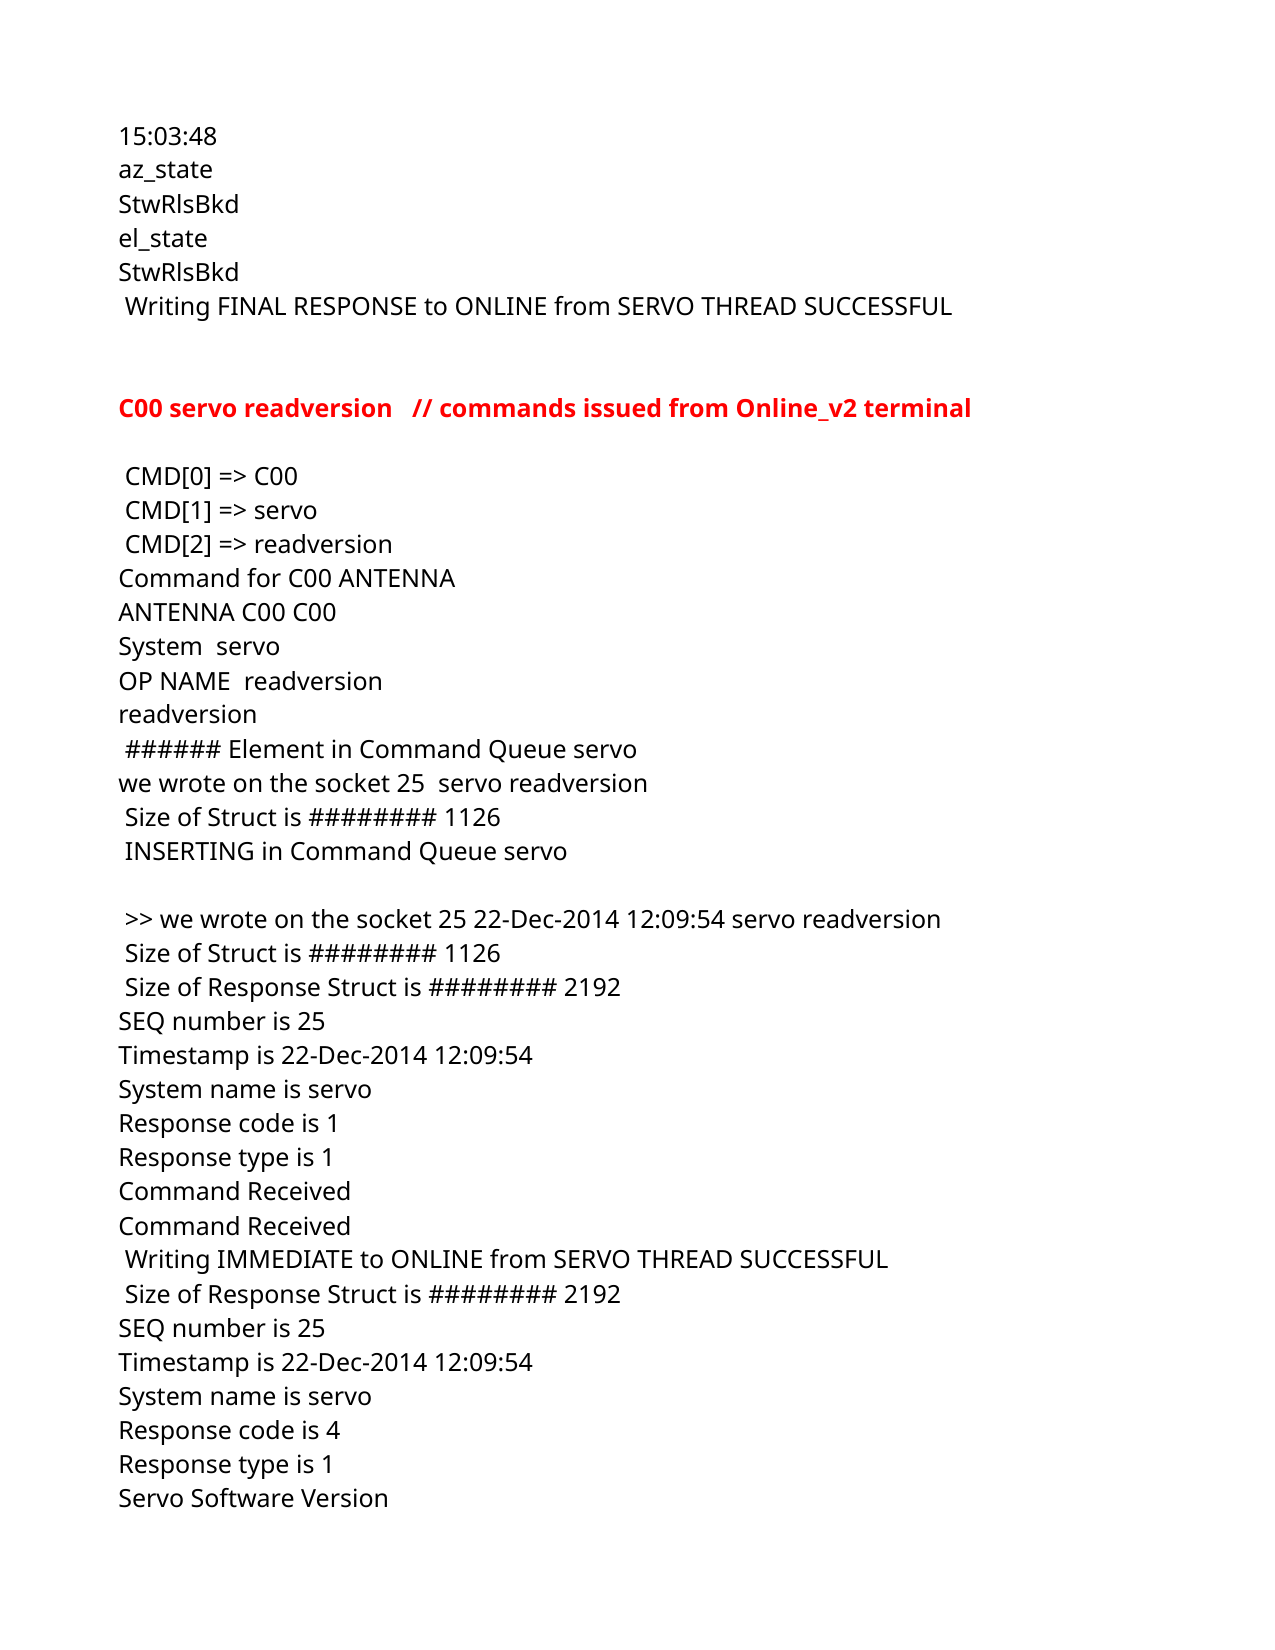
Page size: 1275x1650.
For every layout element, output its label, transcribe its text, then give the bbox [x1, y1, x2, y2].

text Size of Struct is ######## 1126 [118, 936, 1157, 970]
text Response code is 4 [118, 1412, 1157, 1447]
text System name is servo [118, 1378, 1157, 1412]
text CMD[2] => readversion [118, 527, 1157, 561]
text C00 servo readversion // commands issued from Online_v2 terminal [118, 391, 1157, 425]
text Size of Struct is ######## 1126 [118, 799, 1157, 833]
text Timestamp is 22-Dec-2014 12:09:54 [118, 1038, 1157, 1072]
text Timestamp is 22-Dec-2014 12:09:54 [118, 1344, 1157, 1378]
text OP NAME readversion [118, 663, 1157, 697]
text SEQ number is 25 [118, 1004, 1157, 1038]
text ###### Element in Command Queue servo [118, 731, 1157, 765]
text StwRlsBkd [118, 254, 1157, 288]
text Response type is 1 [118, 1447, 1157, 1481]
text we wrote on the socket 25 servo readversion [118, 765, 1157, 799]
text INSERTING in Command Queue servo [118, 833, 1157, 867]
text ANTENNA C00 C00 [118, 595, 1157, 629]
text readversion [118, 697, 1157, 731]
text CMD[0] => C00 [118, 459, 1157, 493]
text Size of Response Struct is ######## 2192 [118, 970, 1157, 1004]
text Command Received [118, 1174, 1157, 1208]
text System name is servo [118, 1072, 1157, 1106]
text SEQ number is 25 [118, 1310, 1157, 1344]
text Size of Response Struct is ######## 2192 [118, 1276, 1157, 1310]
text Writing IMMEDIATE to ONLINE from SERVO THREAD SUCCESSFUL [118, 1242, 1157, 1276]
text Servo Software Version [118, 1481, 1157, 1515]
text Command Received [118, 1208, 1157, 1242]
text Writing FINAL RESPONSE to ONLINE from SERVO THREAD SUCCESSFUL [118, 288, 1157, 322]
text StwRlsBkd [118, 186, 1157, 220]
text el_state [118, 220, 1157, 254]
text CMD[1] => servo [118, 493, 1157, 527]
text Command for C00 ANTENNA [118, 561, 1157, 595]
text 15:03:48 [118, 118, 1157, 152]
text Response type is 1 [118, 1140, 1157, 1174]
text Response code is 1 [118, 1106, 1157, 1140]
text az_state [118, 152, 1157, 186]
text >> we wrote on the socket 25 22-Dec-2014 12:09:54 servo readversion [118, 902, 1157, 936]
text System servo [118, 629, 1157, 663]
